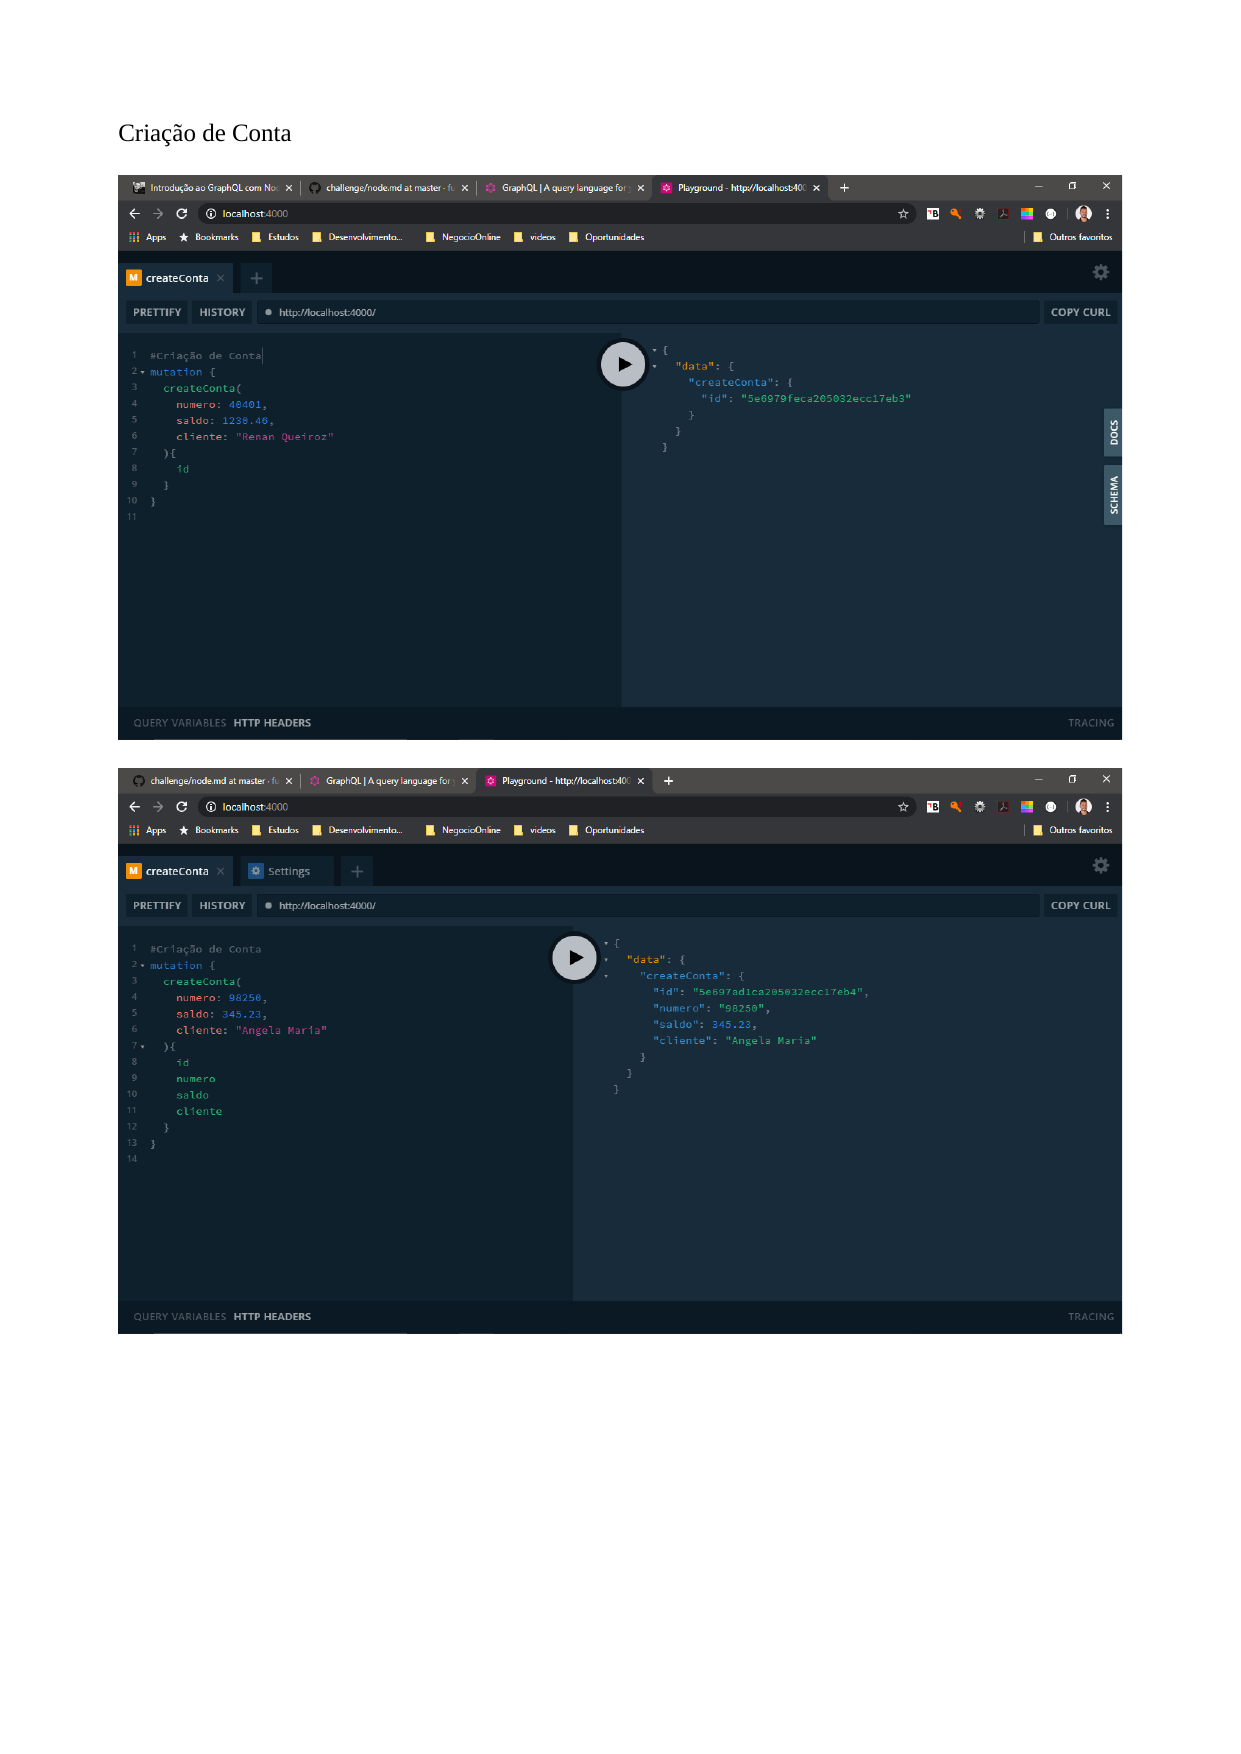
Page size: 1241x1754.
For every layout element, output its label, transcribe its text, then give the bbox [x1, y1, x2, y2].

picture [118, 768, 1123, 1334]
picture [118, 175, 1123, 740]
text Criação de Conta [118, 118, 1122, 175]
